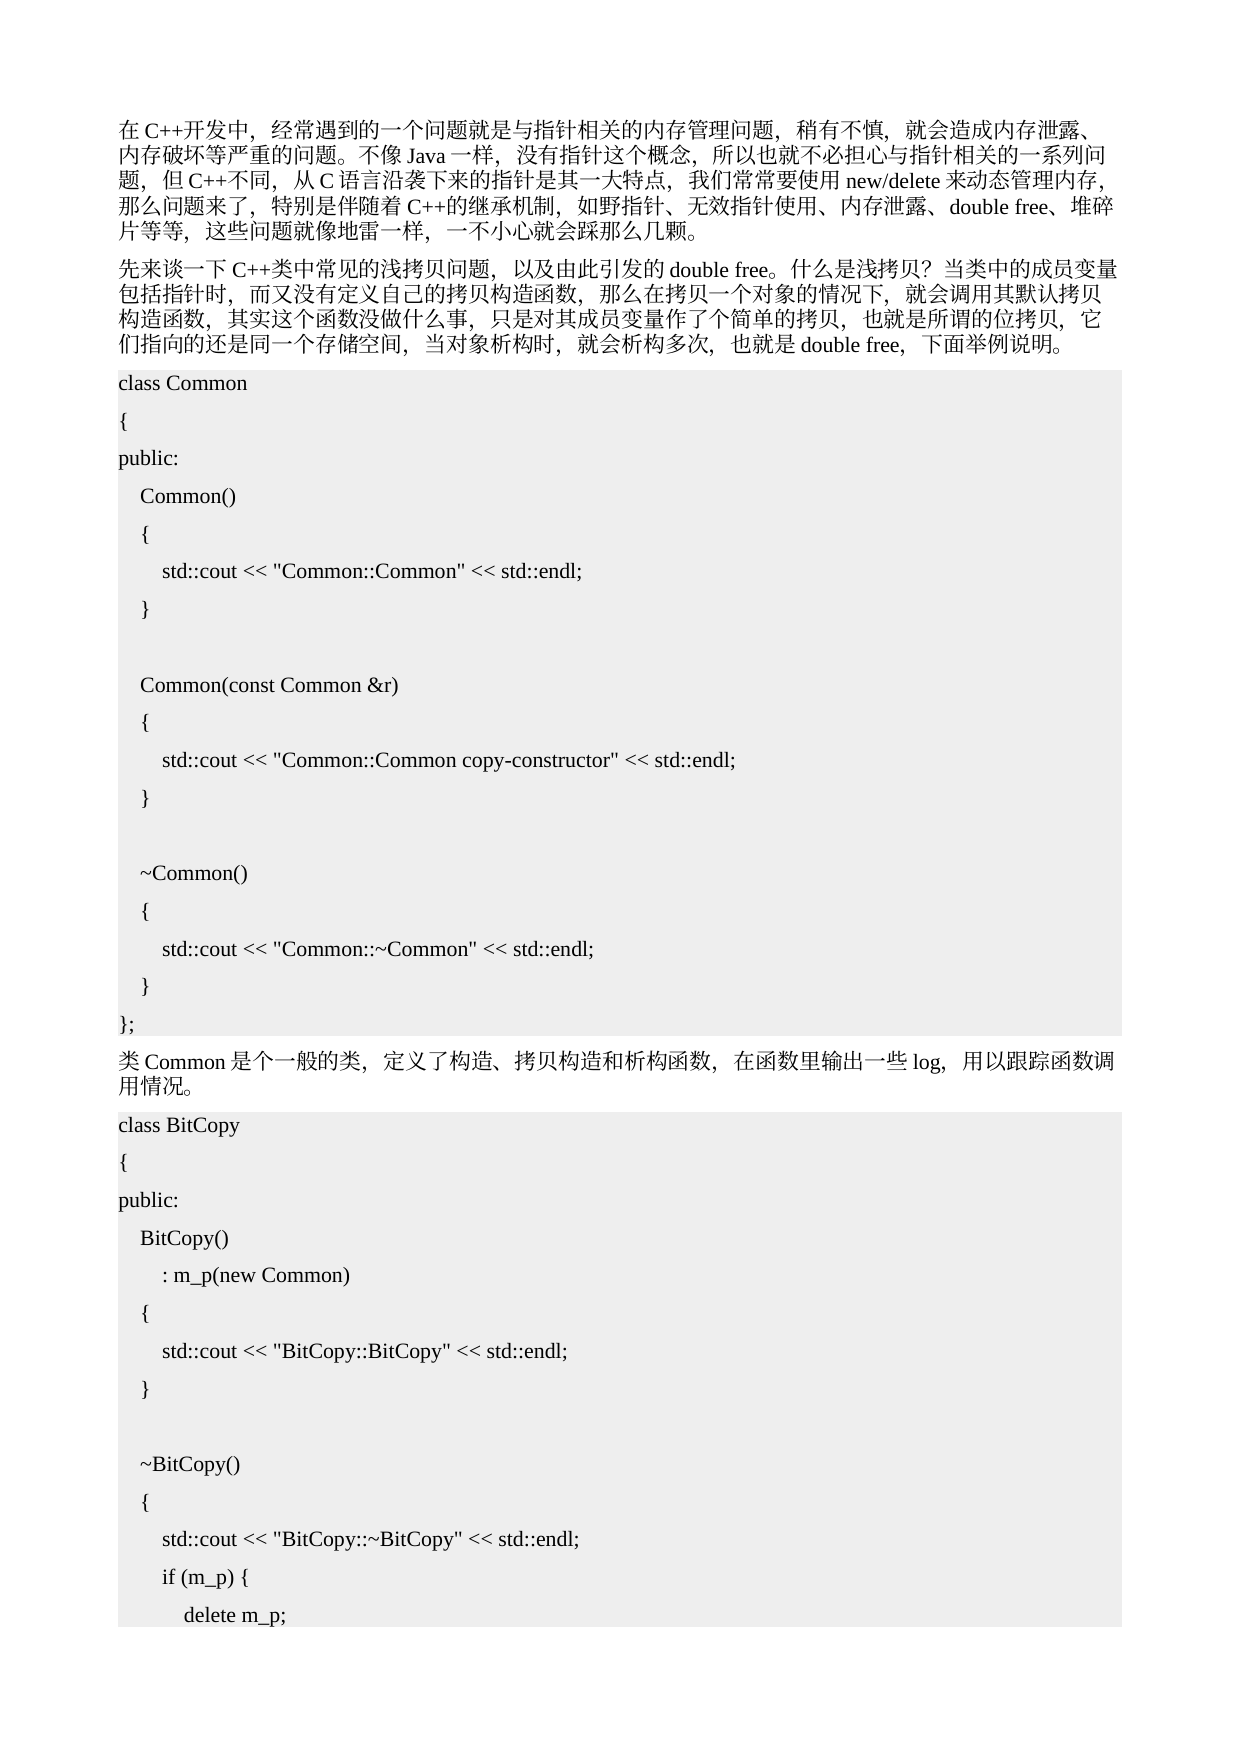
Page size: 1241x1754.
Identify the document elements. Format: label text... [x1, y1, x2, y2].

text BitCopy() [118, 1225, 1122, 1250]
text { [118, 1489, 1122, 1514]
text std::cout << "BitCopy::~BitCopy" << std::endl; [118, 1526, 1122, 1552]
text ~Common() [118, 860, 1122, 885]
text if (m_p) { [118, 1564, 1122, 1589]
text } [118, 596, 1122, 621]
text std::cout << "Common::Common" << std::endl; [118, 558, 1122, 584]
text : m_p(new Common) [118, 1262, 1122, 1288]
text { [118, 408, 1122, 433]
text 先来谈一下C++类中常见的浅拷贝问题，以及由此引发的double free。什么是浅拷贝？当类中的成员变量包括指针时，而又没有定义自己的拷贝构造函数，那么在拷贝一个对象的情况下，就会调用其默认拷贝构造函数，其实这个函数没做什么事，只是对其成员变量作了个简单的拷贝，也就是所谓的位拷贝，它们指向的还是同一个存储空间，当对象析构时，就会析构多次，也就是double free，下面举例说明。 [118, 257, 1122, 357]
text }; [118, 1011, 1122, 1036]
text Common() [118, 483, 1122, 508]
text Common(const Common &r) [118, 672, 1122, 697]
text } [118, 1376, 1122, 1401]
text public: [118, 1187, 1122, 1212]
text { [118, 1300, 1122, 1325]
text { [118, 898, 1122, 923]
text } [118, 785, 1122, 810]
text } [118, 973, 1122, 998]
text { [118, 521, 1122, 546]
text { [118, 709, 1122, 734]
text public: [118, 445, 1122, 471]
text std::cout << "Common::Common copy-constructor" << std::endl; [118, 747, 1122, 772]
text 类Common是个一般的类，定义了构造、拷贝构造和析构函数，在函数里输出一些log，用以跟踪函数调用情况。 [118, 1049, 1122, 1099]
text std::cout << "Common::~Common" << std::endl; [118, 936, 1122, 961]
text ~BitCopy() [118, 1451, 1122, 1476]
text delete m_p; [118, 1602, 1122, 1627]
text 在C++开发中，经常遇到的一个问题就是与指针相关的内存管理问题，稍有不慎，就会造成内存泄露、内存破坏等严重的问题。不像Java一样，没有指针这个概念，所以也就不必担心与指针相关的一系列问题，但C++不同，从C语言沿袭下来的指针是其一大特点，我们常常要使用new/delete来动态管理内存，那么问题来了，特别是伴随着C++的继承机制，如野指针、无效指针使用、内存泄露、double free、堆碎片等等，这些问题就像地雷一样，一不小心就会踩那么几颗。 [118, 118, 1122, 244]
text class Common [118, 370, 1122, 395]
text { [118, 1149, 1122, 1174]
text std::cout << "BitCopy::BitCopy" << std::endl; [118, 1338, 1122, 1363]
text class BitCopy [118, 1112, 1122, 1137]
